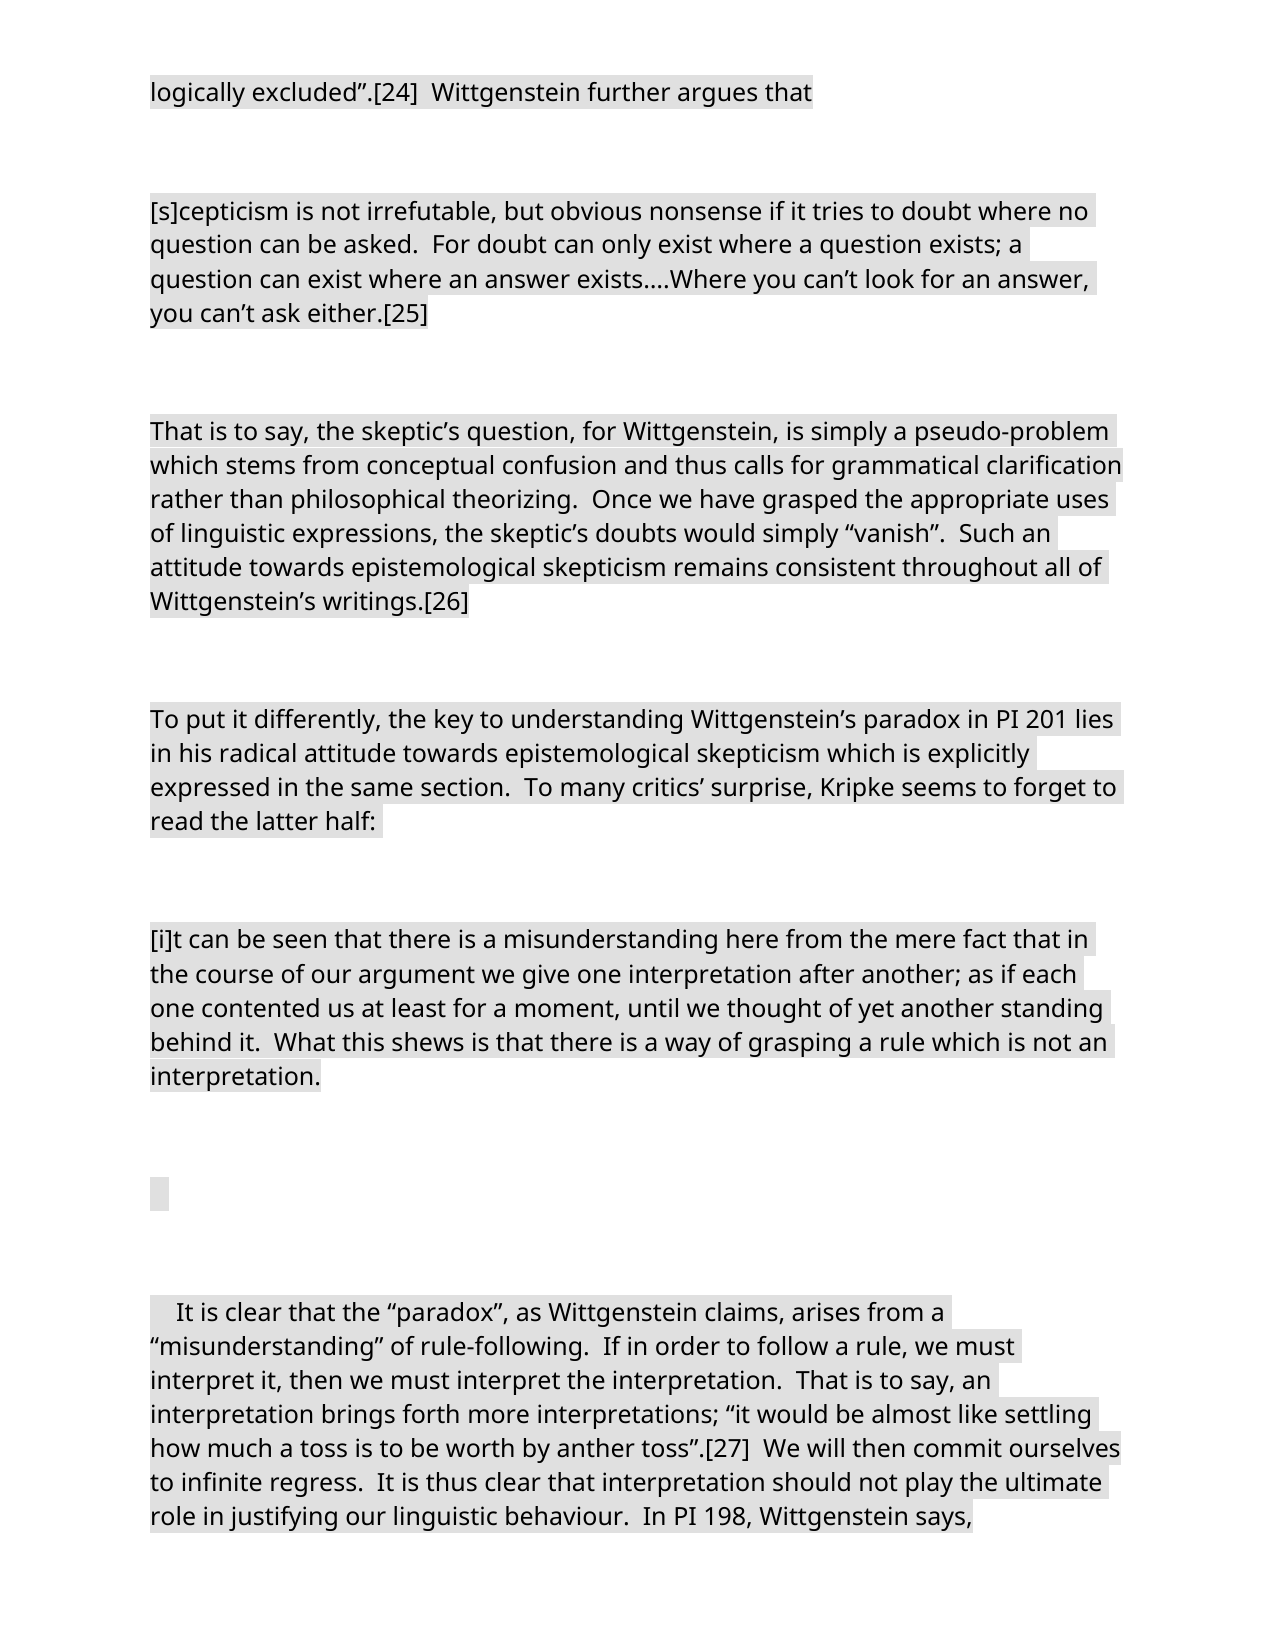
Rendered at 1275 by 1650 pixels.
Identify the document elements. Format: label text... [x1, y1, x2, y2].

text [i]t can be seen that there is a misunderstanding here from the mere fact that in the course of our argument we give one interpretation after another; as if each one contented us at least for a moment, until we thought of yet another standing behind it. What this shews is that there is a way of grasping a rule which is not an interpretation. [150, 922, 1125, 1092]
text logically excluded”.[24] Wittgenstein further argues that [150, 75, 1125, 109]
text It is clear that the “paradox”, as Wittgenstein claims, arises from a “misunderstanding” of rule-following. If in order to follow a rule, we must interpret it, then we must interpret the interpretation. That is to say, an interpretation brings forth more interpretations; “it would be almost like settling how much a toss is to be worth by anther toss”.[27] We will then commit ourselves to infinite regress. It is thus clear that interpretation should not play the ultimate role in justifying our linguistic behaviour. In PI 198, Wittgenstein says, [150, 1295, 1125, 1533]
text To put it differently, the key to understanding Wittgenstein’s paradox in PI 201 lies in his radical attitude towards epistemological skepticism which is explicitly expressed in the same section. To many critics’ surprise, Kripke seems to forget to read the latter half: [150, 702, 1125, 838]
text [s]cepticism is not irrefutable, but obvious nonsense if it tries to doubt where no question can be asked. For doubt can only exist where a question exists; a question can exist where an answer exists….Where you can’t look for an answer, you can’t ask either.[25] [150, 193, 1125, 329]
text That is to say, the skeptic’s question, for Wittgenstein, is simply a pseudo-problem which stems from conceptual confusion and thus calls for grammatical clarification rather than philosophical theorizing. Once we have grasped the appropriate uses of linguistic expressions, the skeptic’s doubts would simply “vanish”. Such an attitude towards epistemological skepticism remains consistent throughout all of Wittgenstein’s writings.[26] [150, 413, 1125, 618]
